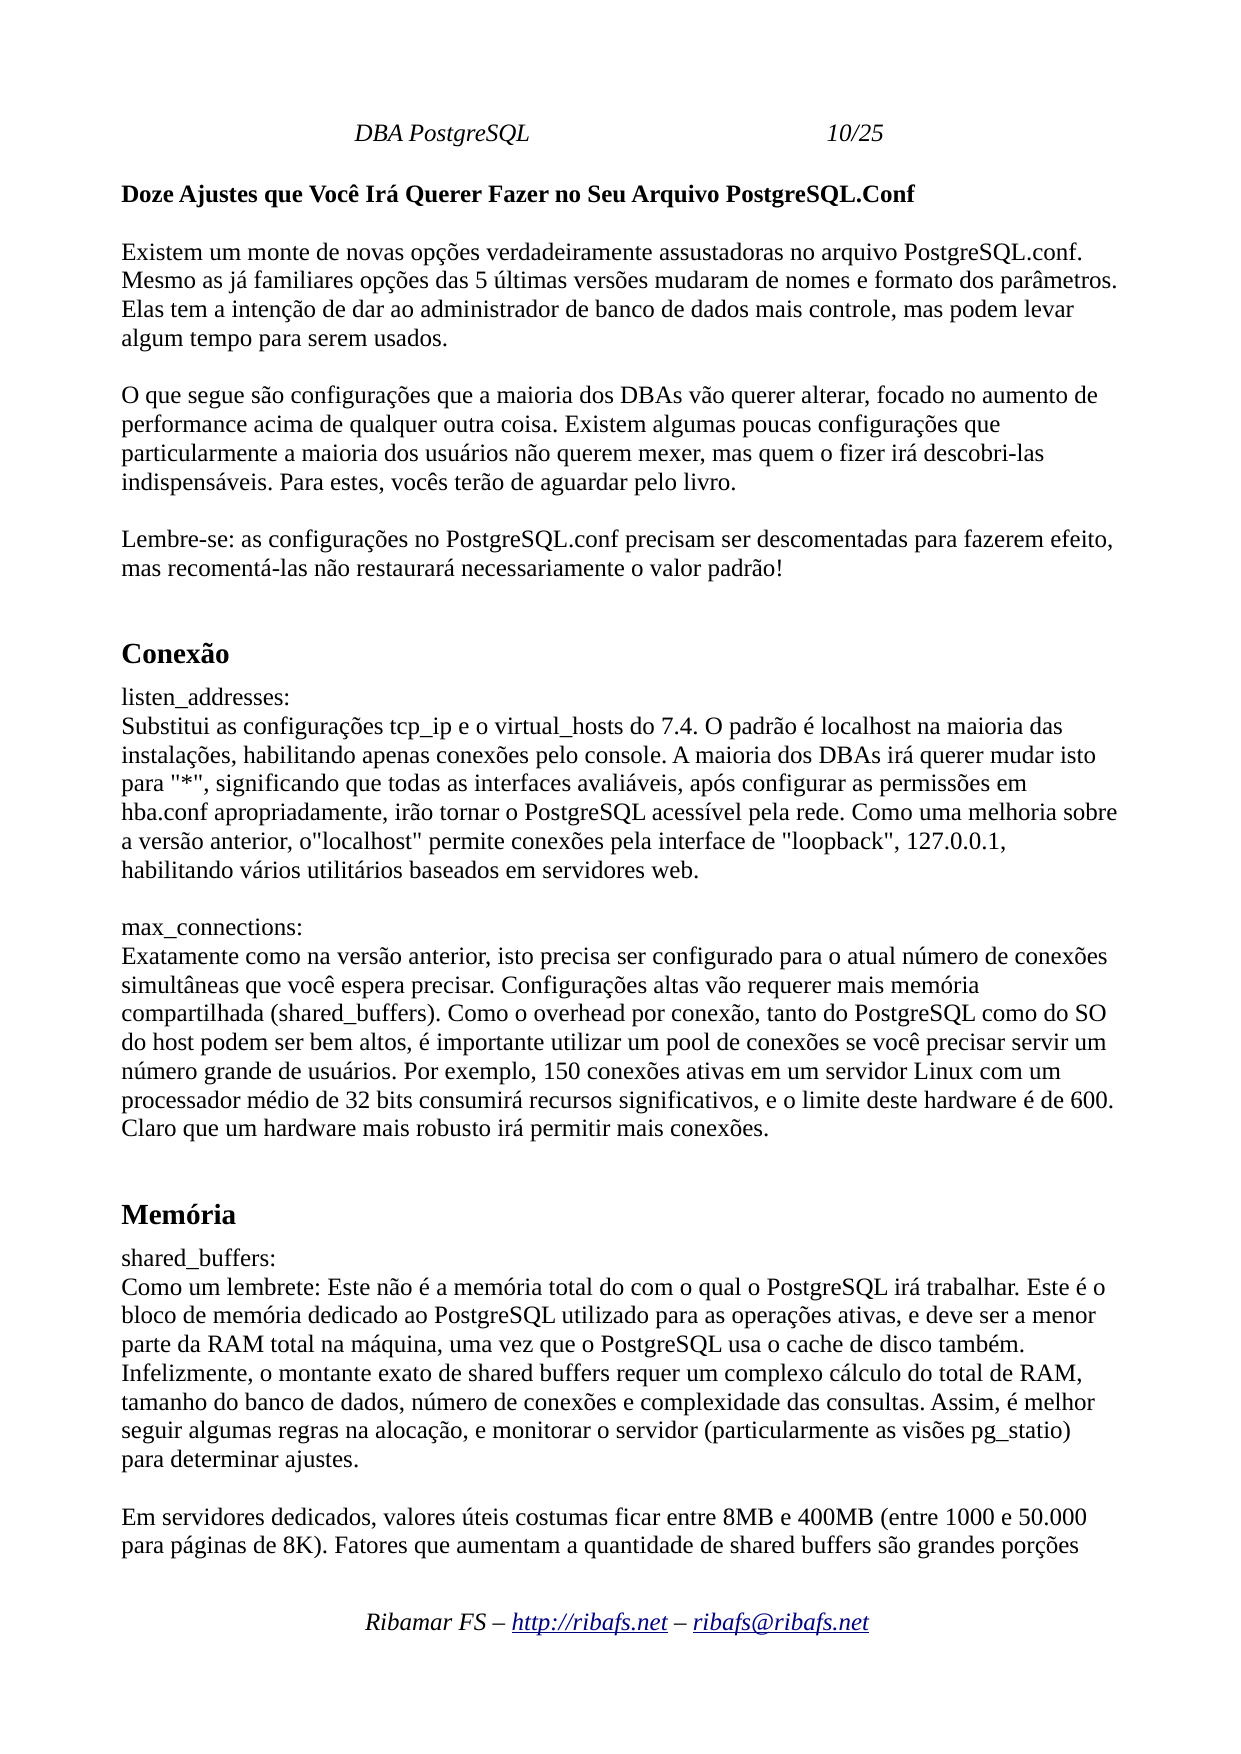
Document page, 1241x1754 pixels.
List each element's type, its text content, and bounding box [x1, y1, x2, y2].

table_header Doze Ajustes que Você Irá Querer Fazer no Seu Arquivo PostgreSQL.Conf Existem um monte de novas opções verdadeiramente assustadoras no arquivo PostgreSQL.conf. Mesmo as já familiares opções das 5 últimas versões mudaram de nomes e formato dos parâmetros. Elas tem a intenção de dar ao administrador de banco de dados mais controle, mas podem levar algum tempo para serem usados. O que segue são configurações que a maioria dos DBAs vão querer alterar, focado no aumento de performance acima de qualquer outra coisa. Existem algumas poucas configurações que particularmente a maioria dos usuários não querem mexer, mas quem o fizer irá descobri-las indispensáveis. Para estes, vocês terão de aguardar pelo livro. Lembre-se: as configurações no PostgreSQL.conf precisam ser descomentadas para fazerem efeito, mas recomentá-las não restaurará necessariamente o valor padrão! Conexão listen_addresses: Substitui as configurações tcp_ip e o virtual_hosts do 7.4. O padrão é localhost na maioria das instalações, habilitando apenas conexões pelo console. A maioria dos DBAs irá querer mudar isto para "*", significando que todas as interfaces avaliáveis, após configurar as permissões em hba.conf apropriadamente, irão tornar o PostgreSQL acessível pela rede. Como uma melhoria sobre a versão anterior, o"localhost" permite conexões pela interface de "loopback", 127.0.0.1, habilitando vários utilitários baseados em servidores web. max_connections: Exatamente como na versão anterior, isto precisa ser configurado para o atual número de conexões simultâneas que você espera precisar. Configurações altas vão requerer mais memória compartilhada (shared_buffers). Como o overhead por conexão, tanto do PostgreSQL como do SO do host podem ser bem altos, é importante utilizar um pool de conexões se você precisar servir um número grande de usuários. Por exemplo, 150 conexões ativas em um servidor Linux com um processador médio de 32 bits consumirá recursos significativos, e o limite deste hardware é de 600. Claro que um hardware mais robusto irá permitir mais conexões. Memória shared_buffers: Como um lembrete: Este não é a memória total do com o qual o PostgreSQL irá trabalhar. Este é o bloco de memória dedicado ao PostgreSQL utilizado para as operações ativas, e deve ser a menor parte da RAM total na máquina, uma vez que o PostgreSQL usa o cache de disco também. Infelizmente, o montante exato de shared buffers requer um complexo cálculo do total de RAM, tamanho do banco de dados, número de conexões e complexidade das consultas. Assim, é melhor seguir algumas regras na alocação, e monitorar o servidor (particularmente as visões pg_statio) para determinar ajustes. Em servidores dedicados, valores úteis costumas ficar entre 8MB e 400MB (entre 1000 e 50.000 para páginas de 8K). Fatores que aumentam a quantidade de shared buffers são grandes porções [118, 176, 1122, 1562]
